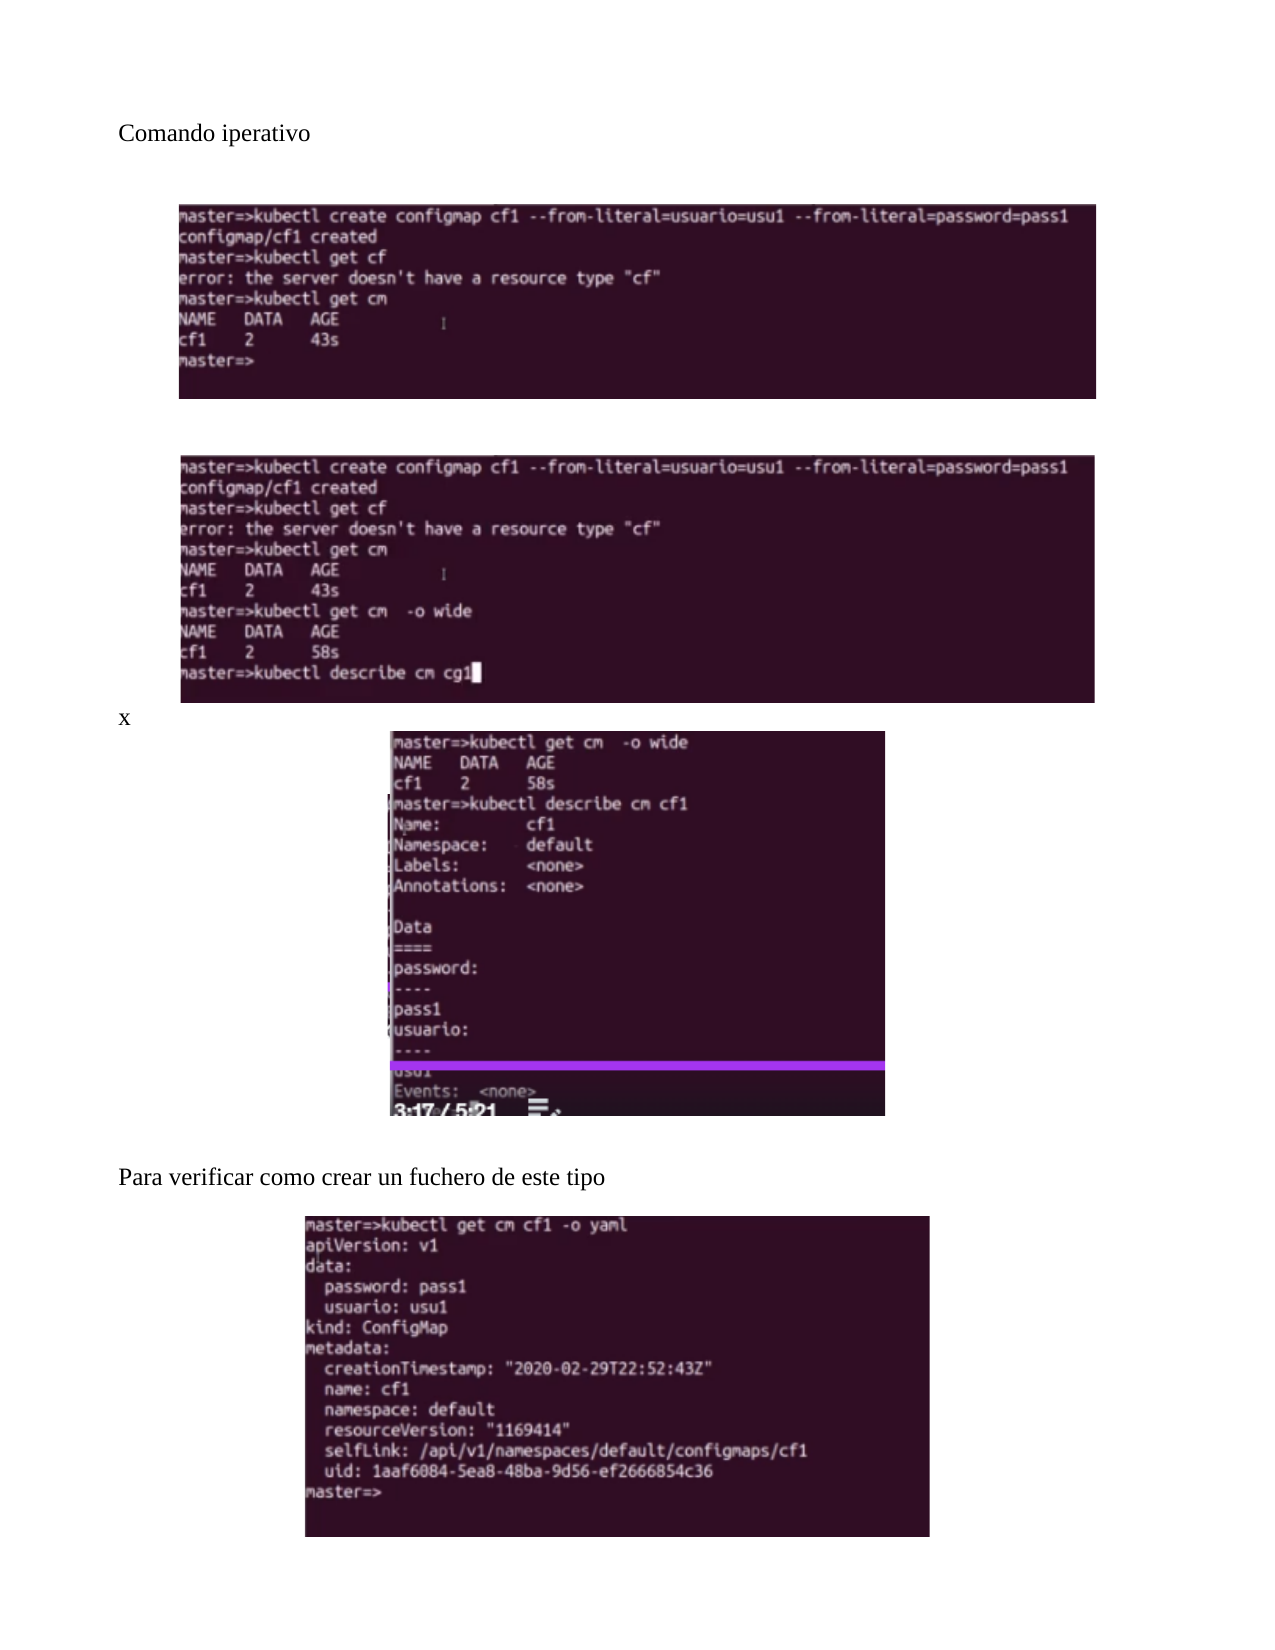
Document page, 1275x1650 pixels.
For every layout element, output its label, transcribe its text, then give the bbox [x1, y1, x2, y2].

picture [387, 731, 886, 1116]
picture [180, 455, 1095, 703]
picture [178, 204, 1097, 399]
text Para verificar como crear un fuchero de este tipo [118, 1162, 1157, 1191]
text x [118, 456, 1157, 731]
text Comando iperativo [118, 118, 1157, 147]
picture [304, 1216, 930, 1537]
